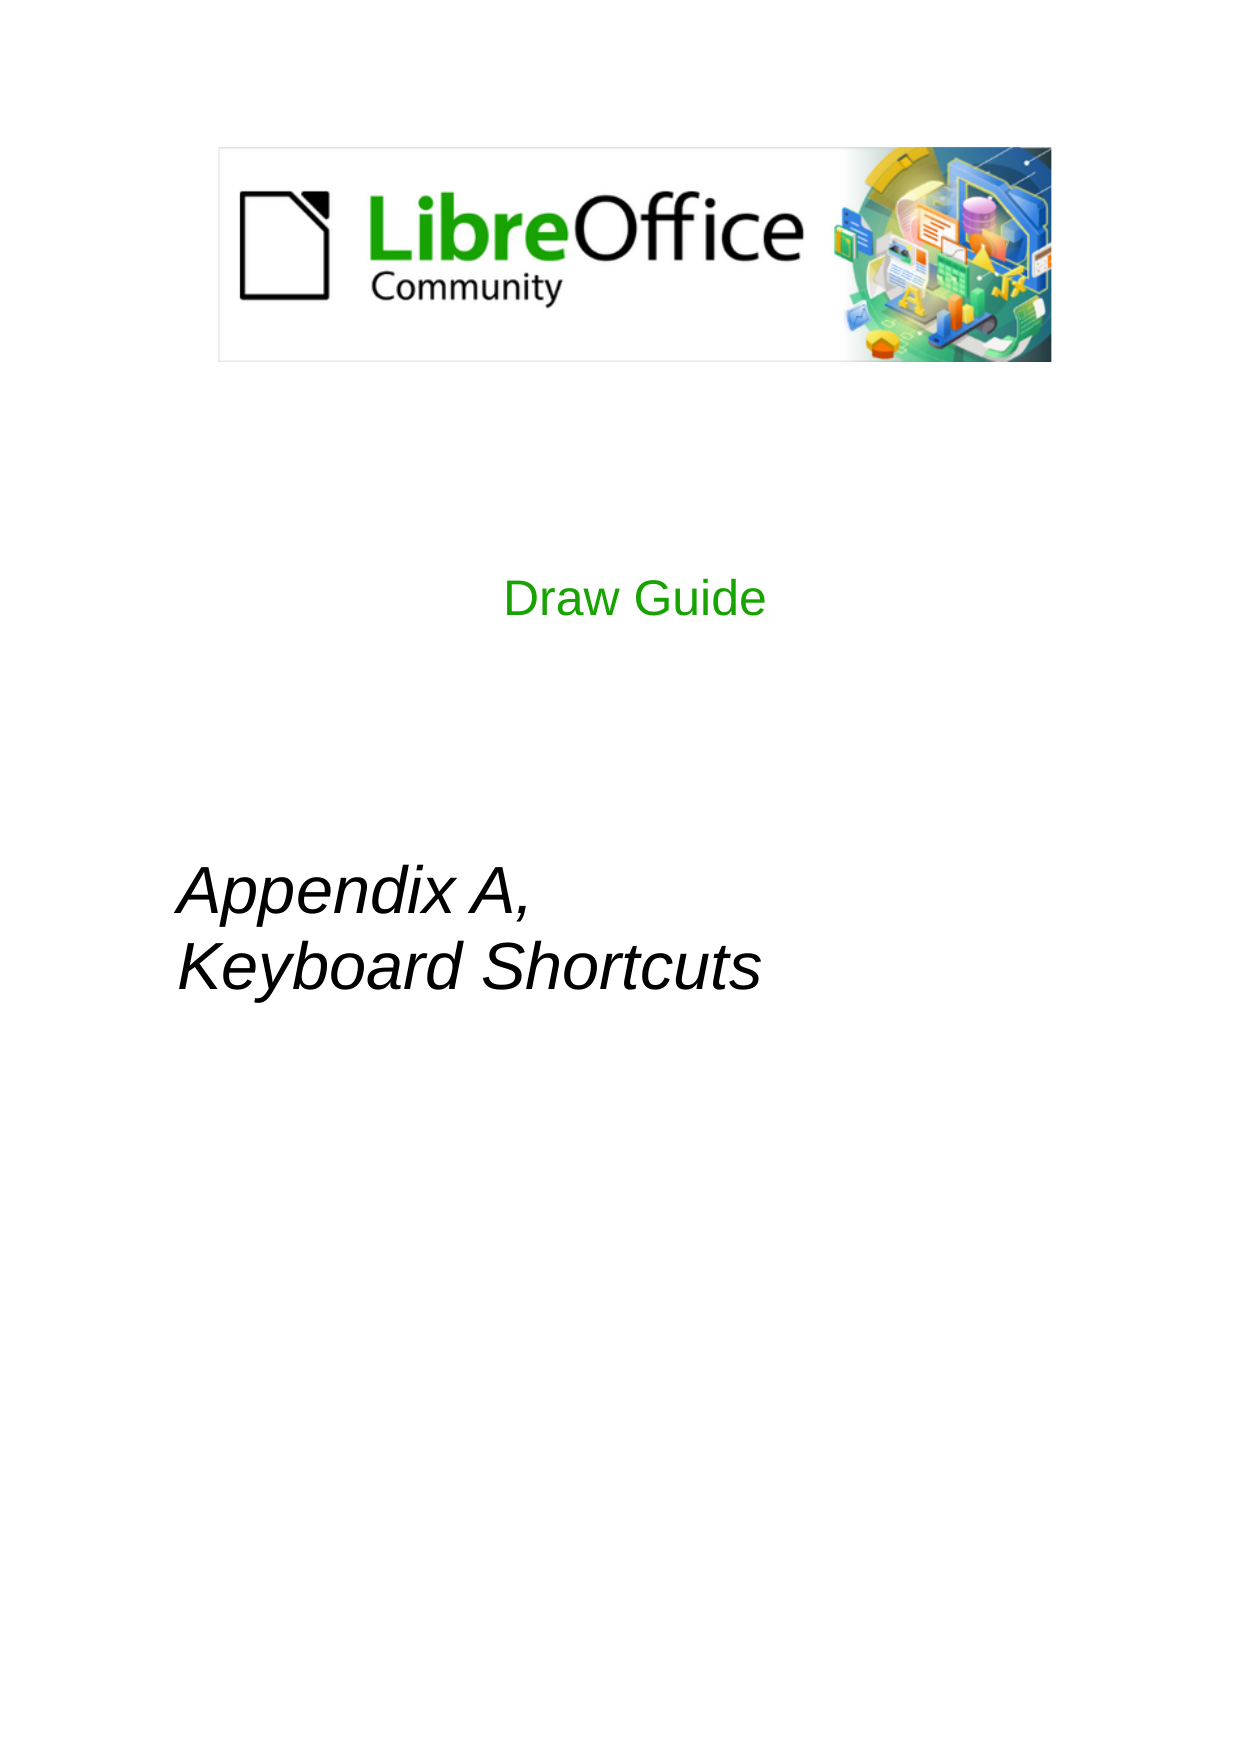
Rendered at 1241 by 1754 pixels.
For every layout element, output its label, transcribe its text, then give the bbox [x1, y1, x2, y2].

picture [218, 147, 1052, 362]
title Appendix A, Keyboard Shortcuts [177, 851, 1093, 1004]
text Draw Guide [177, 568, 1093, 626]
